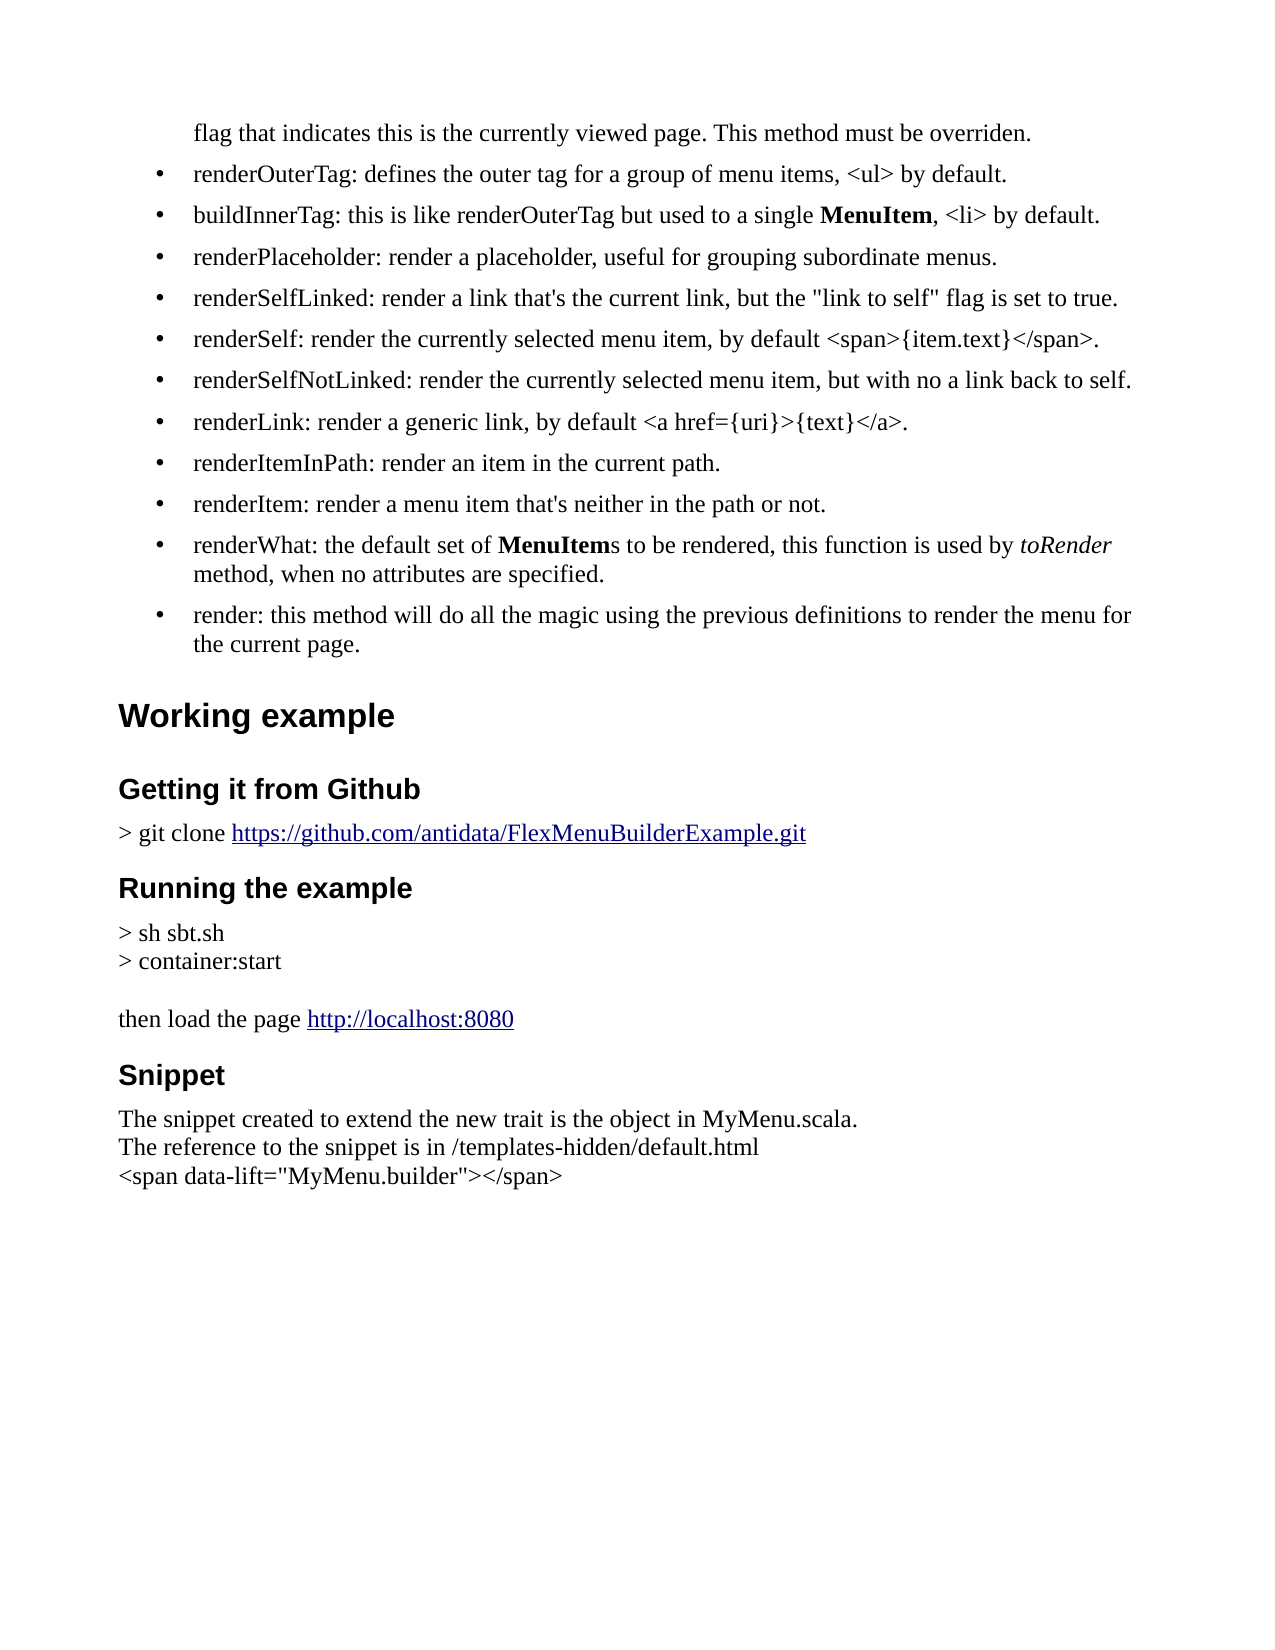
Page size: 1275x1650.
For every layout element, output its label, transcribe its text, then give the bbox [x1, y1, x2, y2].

list flag that indicates this is the currently viewed page. This method must be overriden. [156, 118, 1157, 147]
subtitle Running the example [118, 872, 1157, 905]
text > sh sbt.sh [118, 918, 1157, 946]
list render: this method will do all the magic using the previous definitions to render the menu for the current page. [156, 601, 1157, 658]
list renderPlaceholder: render a placeholder, useful for grouping subordinate menus. [156, 242, 1157, 271]
subtitle Getting it from Github [118, 772, 1157, 805]
list renderSelfLinked: render a link that's the current link, but the "link to self" flag is set to true. [156, 283, 1157, 312]
text <span data-lift="MyMenu.builder"></span> [118, 1161, 1157, 1190]
text then load the page http://localhost:8080 [118, 1004, 1157, 1033]
list renderItem: render a menu item that's neither in the path or not. [156, 489, 1157, 518]
list renderSelf: render the currently selected menu item, by default <span>{item.text}</span>. [156, 324, 1157, 353]
list renderLink: render a generic link, by default <a href={uri}>{text}</a>. [156, 407, 1157, 436]
list renderSelfNotLinked: render the currently selected menu item, but with no a link back to self. [156, 366, 1157, 394]
list renderItemInPath: render an item in the current path. [156, 448, 1157, 477]
text > container:start [118, 946, 1157, 975]
list renderOuterTag: defines the outer tag for a group of menu items, <ul> by default. [156, 159, 1157, 188]
list buildInnerTag: this is like renderOuterTag but used to a single MenuItem, <li> by default. [156, 201, 1157, 229]
list renderWhat: the default set of MenuItems to be rendered, this function is used by toRender method, when no attributes are specified. [156, 531, 1157, 588]
text The snippet created to extend the new trait is the object in MyMenu.scala. [118, 1104, 1157, 1132]
text The reference to the snippet is in /templates-hidden/default.html [118, 1132, 1157, 1161]
subtitle Working example [118, 696, 1157, 734]
text > git clone https://github.com/antidata/FlexMenuBuilderExample.git [118, 818, 1157, 847]
subtitle Snippet [118, 1058, 1157, 1091]
